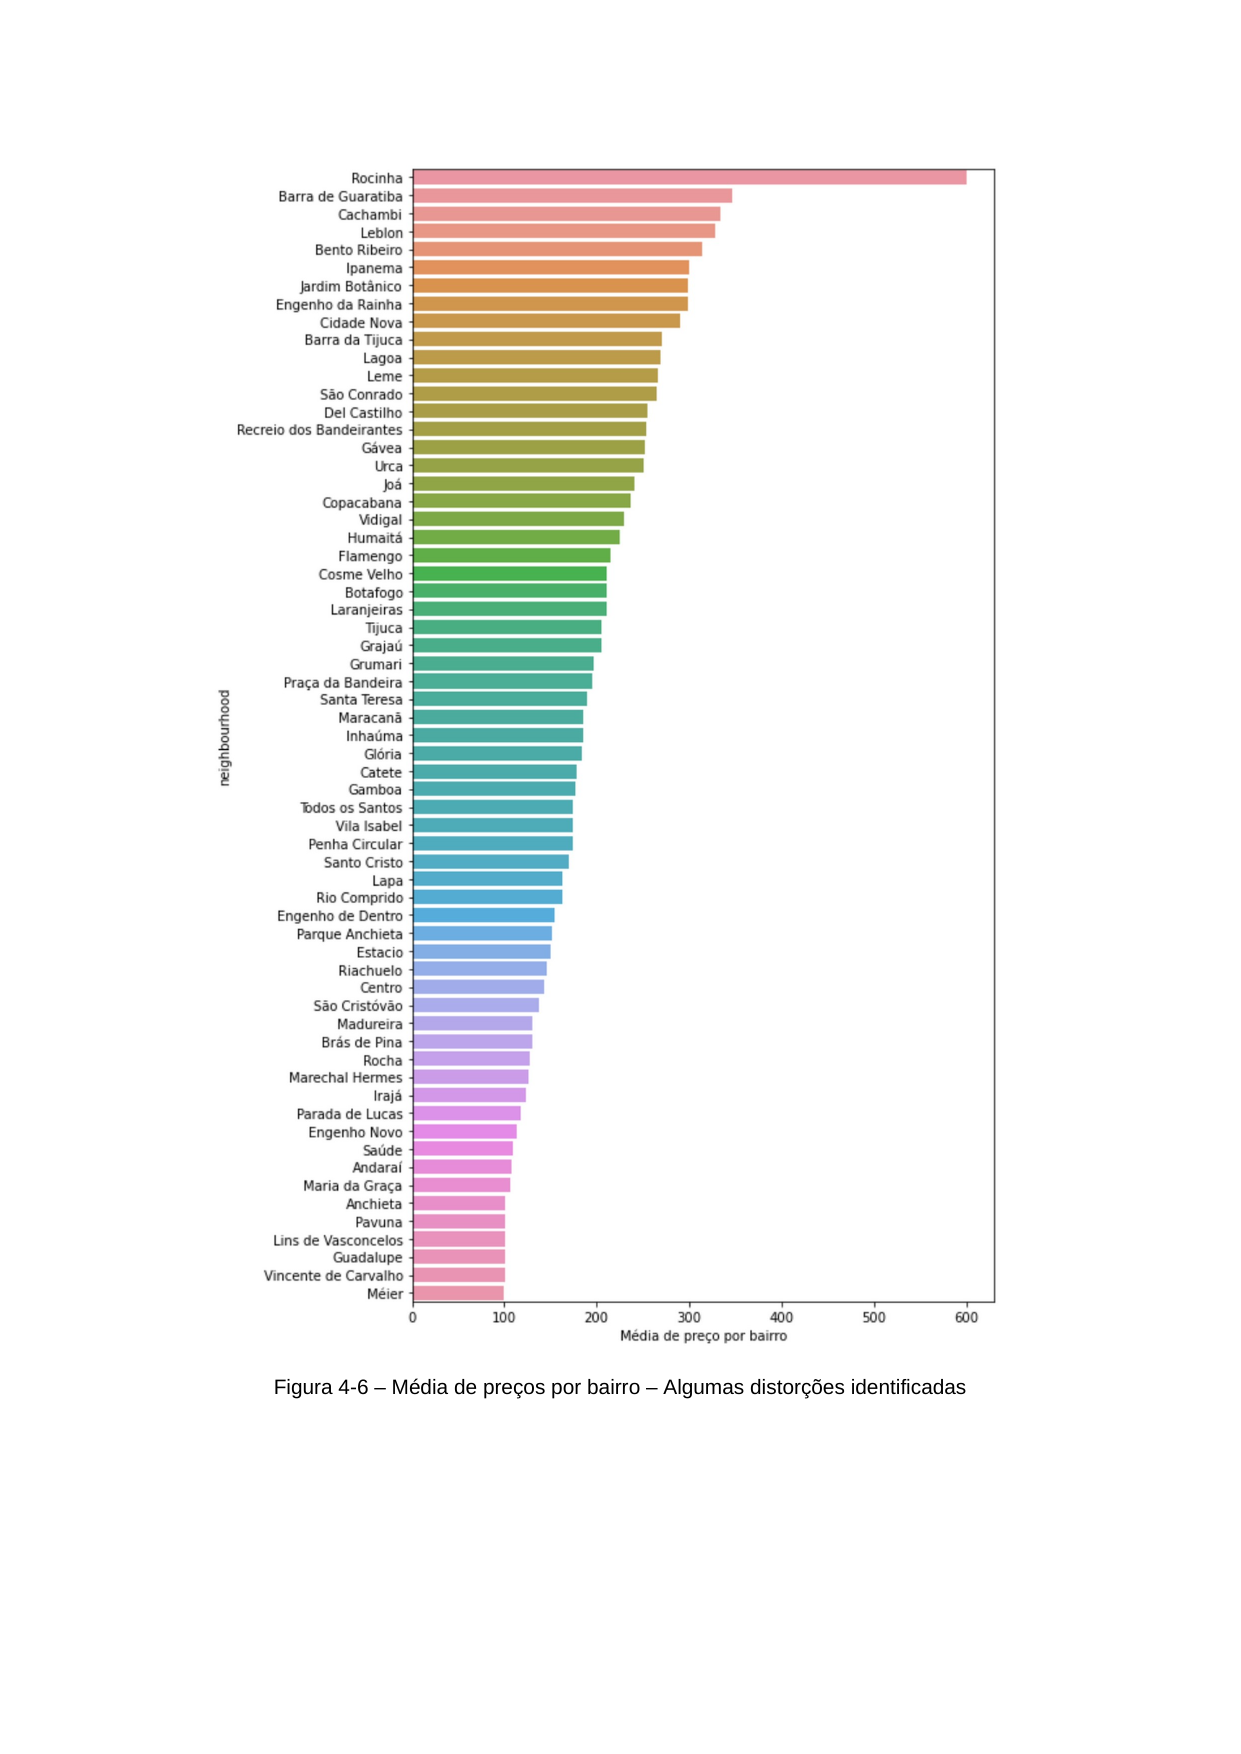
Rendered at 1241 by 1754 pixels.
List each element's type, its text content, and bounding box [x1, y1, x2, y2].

text Figura 4-6 – Média de preços por bairro – Algumas distorções identificadas [150, 1363, 1090, 1399]
picture [150, 150, 1091, 1363]
